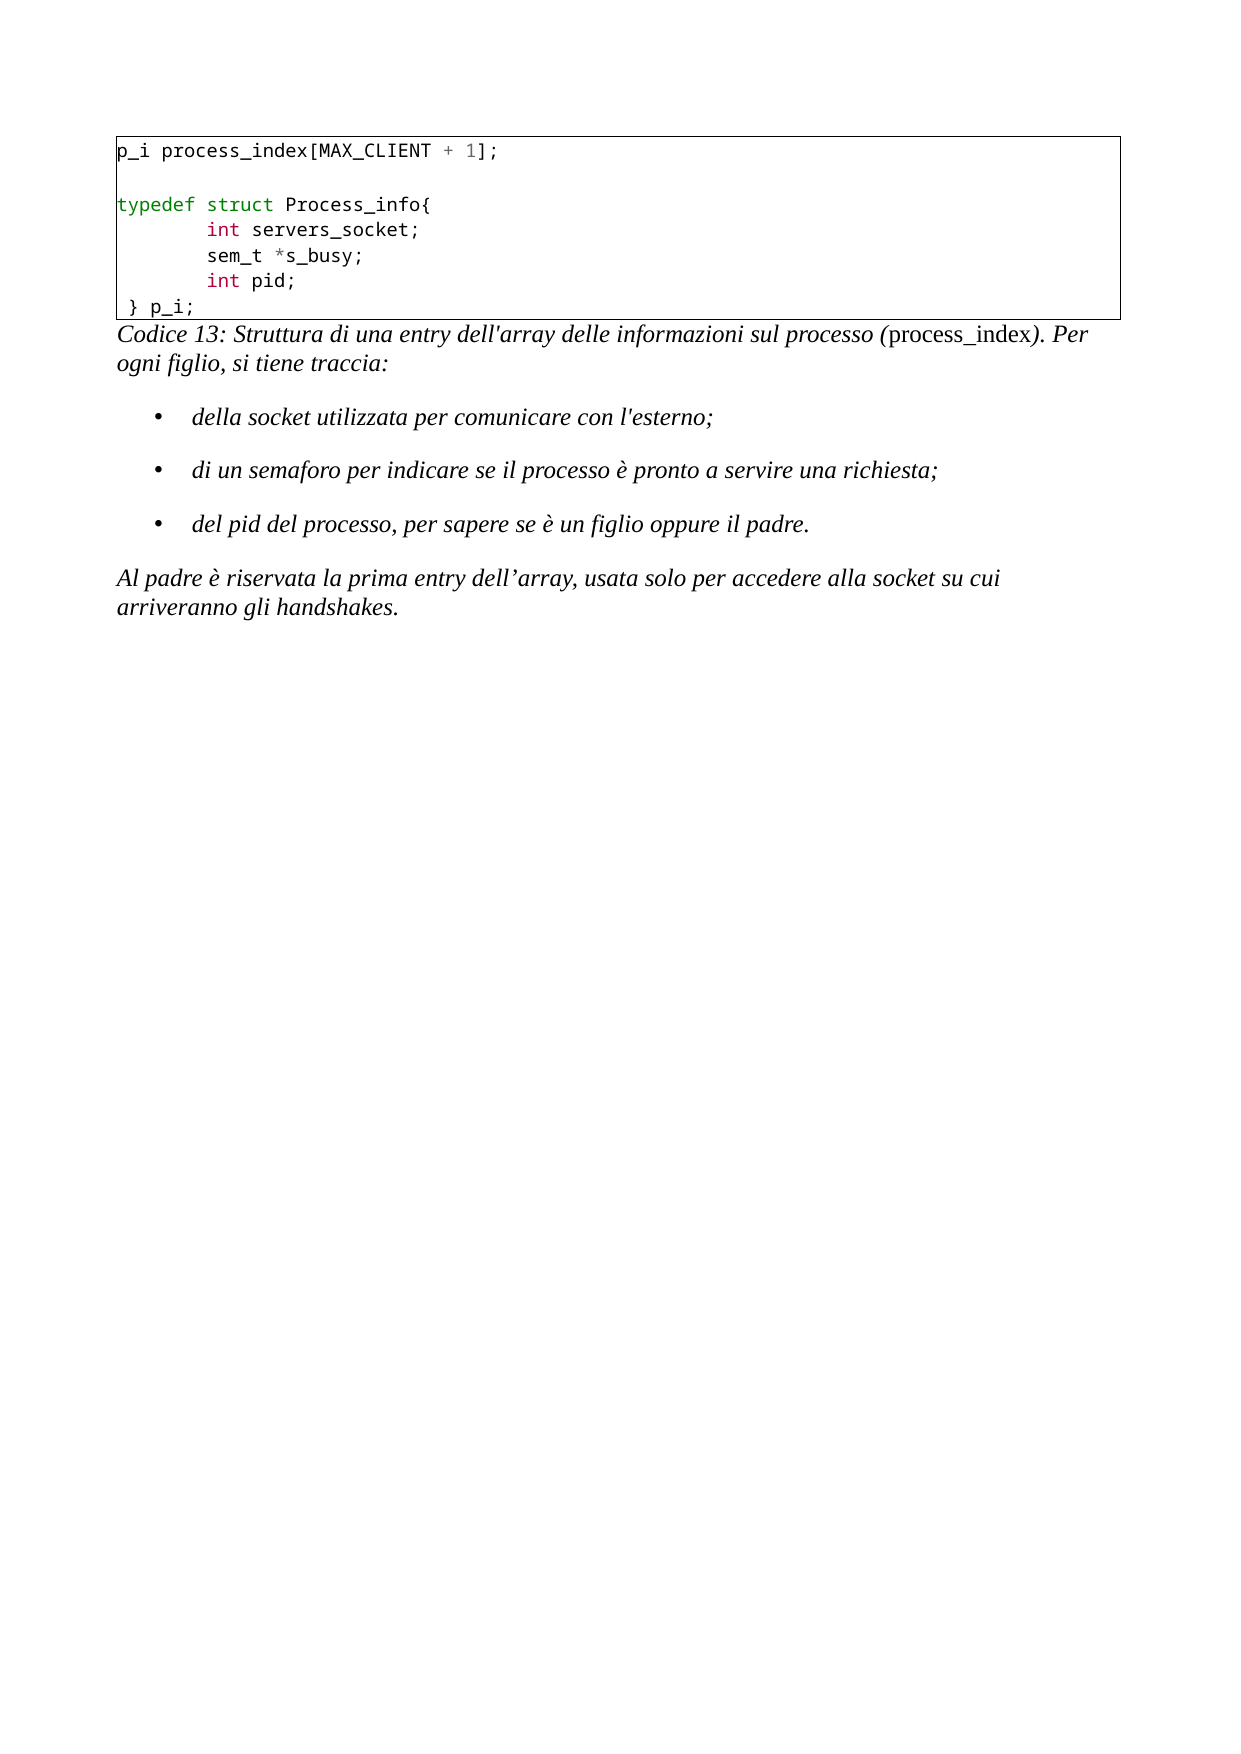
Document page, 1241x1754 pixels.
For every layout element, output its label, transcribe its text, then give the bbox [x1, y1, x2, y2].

list del pid del processo, per sapere se è un figlio oppure il padre. [154, 509, 1121, 538]
text Al padre è riservata la prima entry dell’array, usata solo per accedere alla socket su cui arriveranno gli handshakes. [117, 563, 1121, 621]
text Codice 13: Struttura di una entry dell'array delle informazioni sul processo (process_index). Per ogni figlio, si tiene traccia: [117, 320, 1121, 377]
text Codice 13: Struttura di una entry dell'array delle informazioni sul processo (process_index). Per ogni figlio, si tiene traccia: [117, 149, 1120, 319]
list di un semaforo per indicare se il processo è pronto a servire una richiesta; [154, 456, 1121, 484]
list della socket utilizzata per comunicare con l'esterno; [154, 402, 1121, 431]
